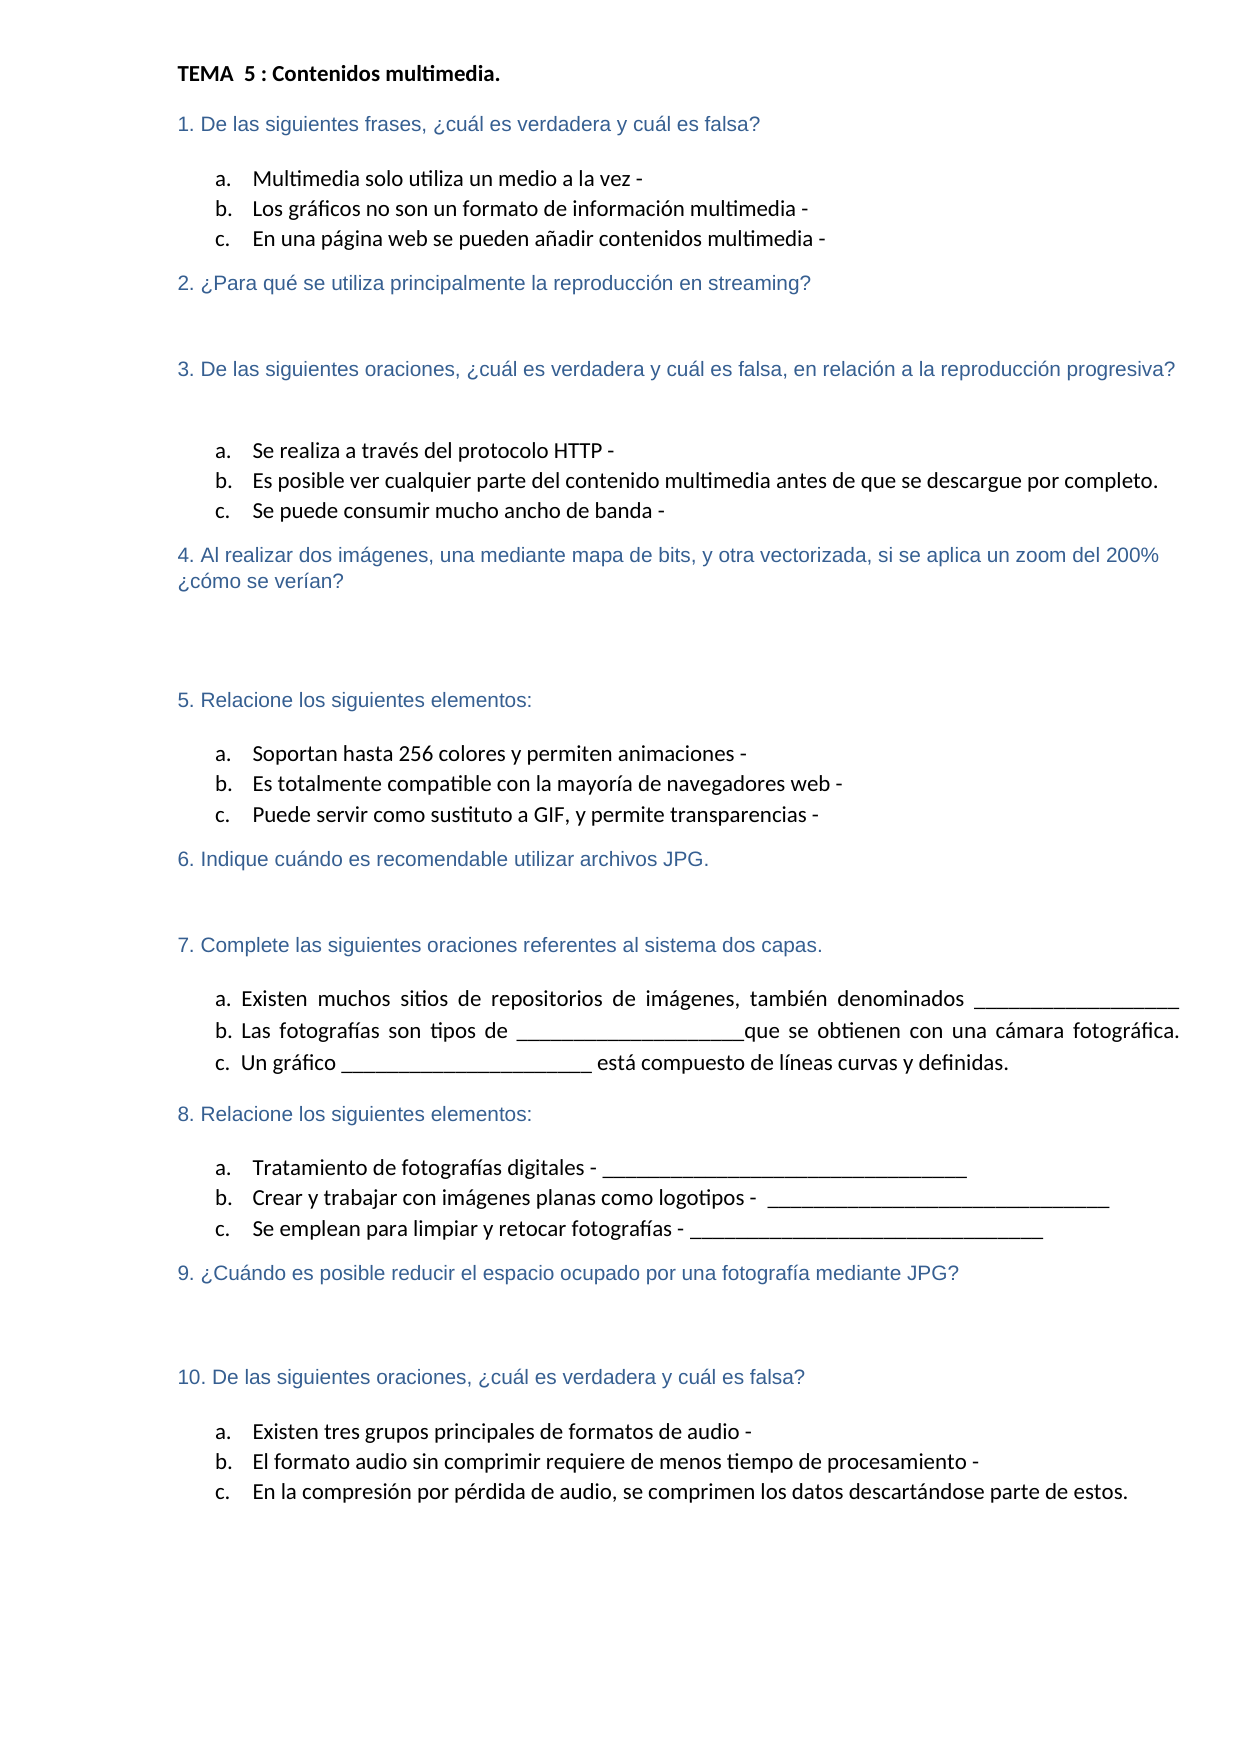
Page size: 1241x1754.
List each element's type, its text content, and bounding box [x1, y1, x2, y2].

subtitle 9. ¿Cuándo es posible reducir el espacio ocupado por una fotografía mediante JPG? [177, 1261, 1181, 1310]
list En una página web se pueden añadir contenidos multimedia - [215, 224, 1181, 252]
list Soportan hasta 256 colores y permiten animaciones - [215, 739, 1181, 767]
subtitle 5. Relacione los siguientes elementos: [177, 688, 1181, 737]
list Puede servir como sustituto a GIF, y permite transparencias - [215, 800, 1181, 828]
list Se emplean para limpiar y retocar fotografías - _______________________________ [215, 1214, 1181, 1242]
list En la compresión por pérdida de audio, se comprimen los datos descartándose parte de estos. [215, 1477, 1181, 1536]
text TEMA 5 : Contenidos multimedia. [177, 59, 1181, 87]
subtitle 8. Relacione los siguientes elementos: [177, 1102, 1181, 1151]
subtitle 7. Complete las siguientes oraciones referentes al sistema dos capas. [177, 932, 1181, 982]
subtitle 2. ¿Para qué se utiliza principalmente la reproducción en streaming? [177, 271, 1181, 295]
subtitle 3. De las siguientes oraciones, ¿cuál es verdadera y cuál es falsa, en relación a la reproducción progresiva? [177, 357, 1181, 381]
subtitle 1. De las siguientes frases, ¿cuál es verdadera y cuál es falsa? [177, 112, 1181, 162]
list Se puede consumir mucho ancho de banda - [215, 496, 1181, 524]
list Se realiza a través del protocolo HTTP - [215, 436, 1181, 464]
subtitle 4. Al realizar dos imágenes, una mediante mapa de bits, y otra vectorizada, si se aplica un zoom del 200% ¿cómo se verían? [177, 543, 1181, 593]
list Es posible ver cualquier parte del contenido multimedia antes de que se descargue por completo. [215, 466, 1181, 494]
list El formato audio sin comprimir requiere de menos tiempo de procesamiento - [215, 1447, 1181, 1475]
list Existen tres grupos principales de formatos de audio - [215, 1417, 1181, 1445]
list Crear y trabajar con imágenes planas como logotipos - ______________________________ [215, 1183, 1181, 1211]
text a. Existen muchos sitios de repositorios de imágenes, también denominados __________________ b. Las fotografías son tipos de ____________________que se obtienen con una cámara fotográfica. c. Un gráfico ______________________ está compuesto de líneas curvas y definidas. [215, 984, 1181, 1077]
list Tratamiento de fotografías digitales - ________________________________ [215, 1153, 1181, 1181]
subtitle 6. Indique cuándo es recomendable utilizar archivos JPG. [177, 847, 1181, 871]
list Multimedia solo utiliza un medio a la vez - [215, 164, 1181, 192]
list Es totalmente compatible con la mayoría de navegadores web - [215, 769, 1181, 798]
subtitle 10. De las siguientes oraciones, ¿cuál es verdadera y cuál es falsa? [177, 1365, 1181, 1415]
list Los gráficos no son un formato de información multimedia - [215, 194, 1181, 222]
